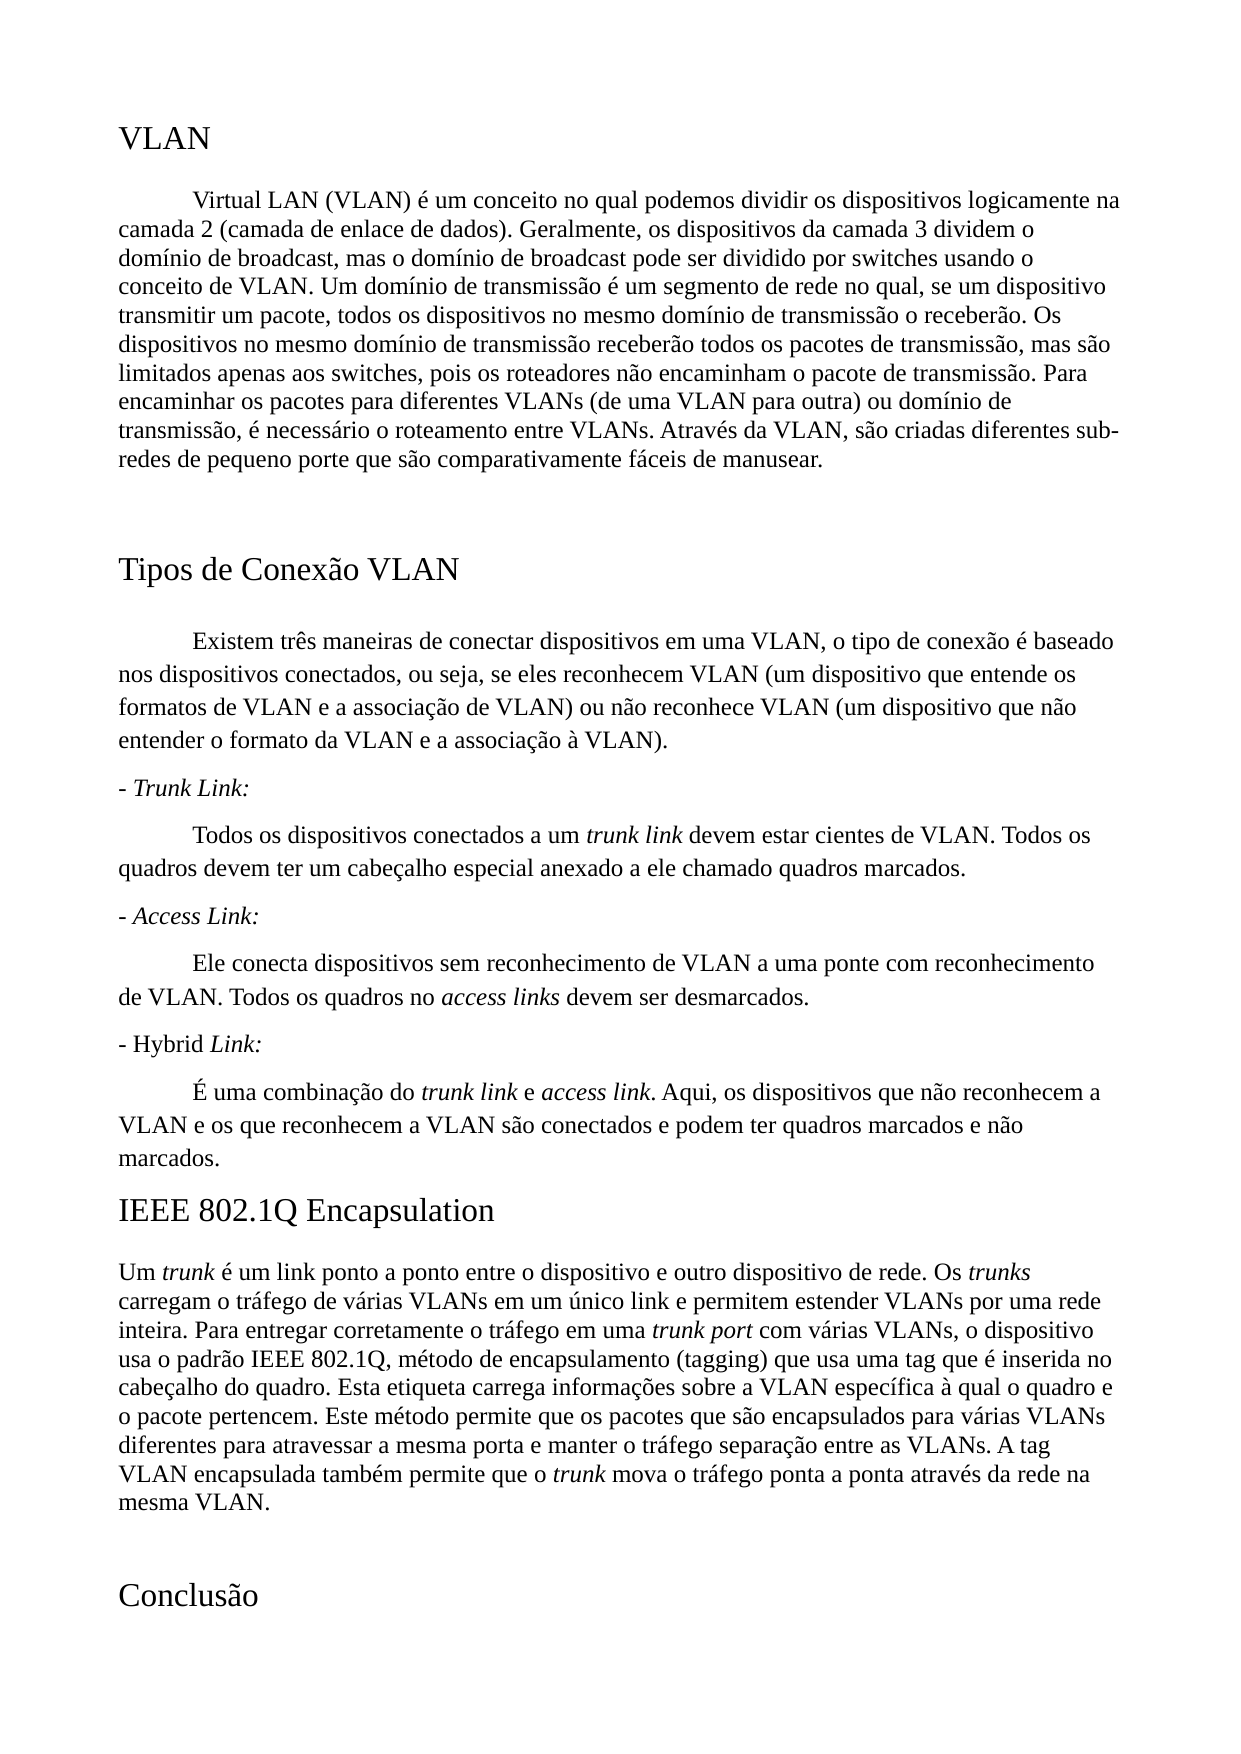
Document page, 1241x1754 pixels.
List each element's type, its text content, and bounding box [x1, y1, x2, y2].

text É uma combinação do trunk link e access link. Aqui, os dispositivos que não reconhecem a VLAN e os que reconhecem a VLAN são conectados e podem ter quadros marcados e não marcados. [118, 1077, 1122, 1172]
text Ele conecta dispositivos sem reconhecimento de VLAN a uma ponte com reconhecimento de VLAN. Todos os quadros no access links devem ser desmarcados. [118, 948, 1122, 1010]
text - Access Link: [118, 901, 1122, 930]
text Um trunk é um link ponto a ponto entre o dispositivo e outro dispositivo de rede. Os trunks carregam o tráfego de várias VLANs em um único link e permitem estender VLANs por uma rede inteira. Para entregar corretamente o tráfego em uma trunk port com várias VLANs, o dispositivo usa o padrão IEEE 802.1Q, método de encapsulamento (tagging) que usa uma tag que é inserida no cabeçalho do quadro. Esta etiqueta carrega informações sobre a VLAN específica à qual o quadro e o pacote pertencem. Este método permite que os pacotes que são encapsulados para várias VLANs diferentes para atravessar a mesma porta e manter o tráfego separação entre as VLANs. A tag VLAN encapsulada também permite que o trunk mova o tráfego ponta a ponta através da rede na mesma VLAN. [118, 1257, 1122, 1516]
text - Hybrid Link: [118, 1029, 1122, 1058]
text Tipos de Conexão VLAN [118, 549, 1122, 588]
text - Trunk Link: [118, 773, 1122, 801]
text Todos os dispositivos conectados a um trunk link devem estar cientes de VLAN. Todos os quadros devem ter um cabeçalho especial anexado a ele chamado quadros marcados. [118, 820, 1122, 882]
text Conclusão [118, 1575, 1122, 1613]
text IEEE 802.1Q Encapsulation [118, 1190, 1122, 1229]
text Existem três maneiras de conectar dispositivos em uma VLAN, o tipo de conexão é baseado nos dispositivos conectados, ou seja, se eles reconhecem VLAN (um dispositivo que entende os formatos de VLAN e a associação de VLAN) ou não reconhece VLAN (um dispositivo que não entender o formato da VLAN e a associação à VLAN). [118, 626, 1122, 754]
text VLAN [118, 118, 1122, 156]
text Virtual LAN (VLAN) é um conceito no qual podemos dividir os dispositivos logicamente na camada 2 (camada de enlace de dados). Geralmente, os dispositivos da camada 3 dividem o domínio de broadcast, mas o domínio de broadcast pode ser dividido por switches usando o conceito de VLAN. Um domínio de transmissão é um segmento de rede no qual, se um dispositivo transmitir um pacote, todos os dispositivos no mesmo domínio de transmissão o receberão. Os dispositivos no mesmo domínio de transmissão receberão todos os pacotes de transmissão, mas são limitados apenas aos switches, pois os roteadores não encaminham o pacote de transmissão. Para encaminhar os pacotes para diferentes VLANs (de uma VLAN para outra) ou domínio de transmissão, é necessário o roteamento entre VLANs. Através da VLAN, são criadas diferentes sub-redes de pequeno porte que são comparativamente fáceis de manusear. [118, 185, 1122, 473]
